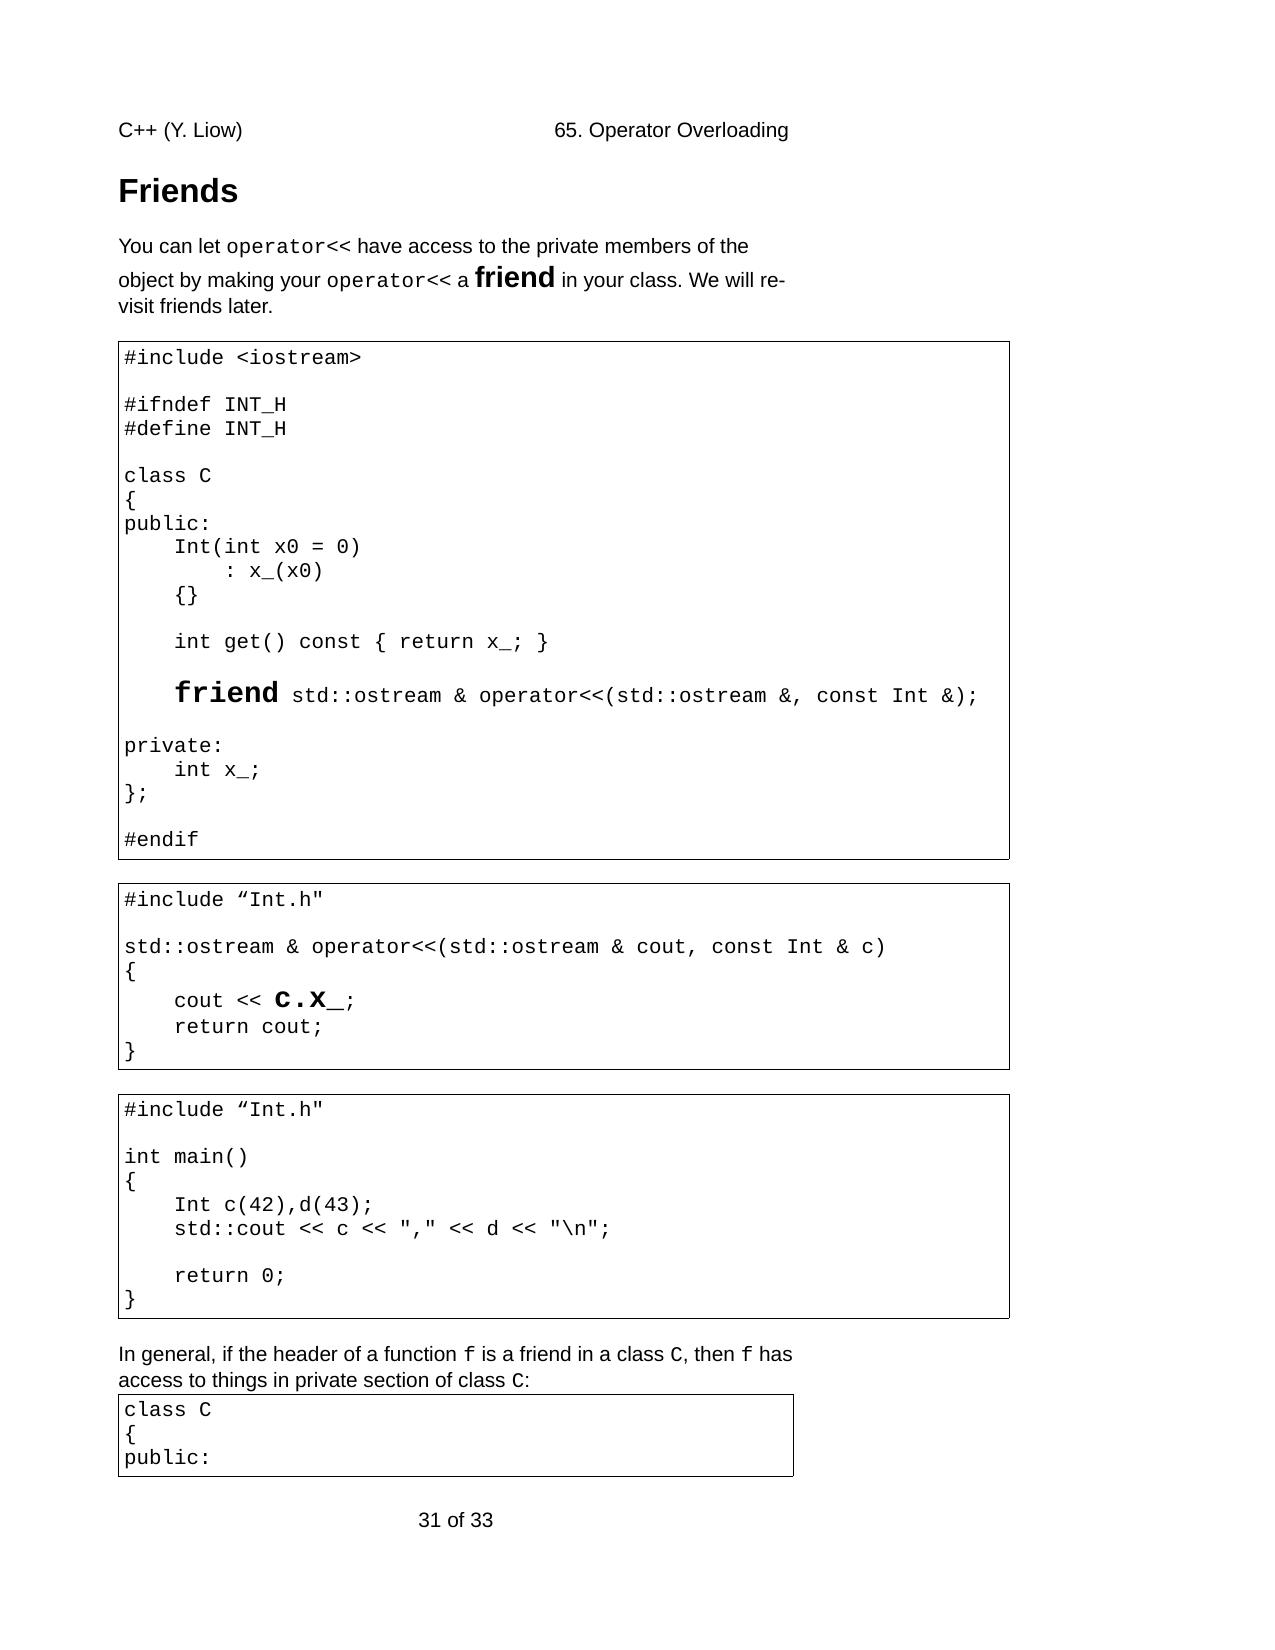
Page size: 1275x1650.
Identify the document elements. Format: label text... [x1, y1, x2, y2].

text In general, if the header of a function f is a friend in a class C, then f has access to things in private section of class C: [118, 1342, 793, 1393]
text You can let operator<< have access to the private members of the object by making your operator<< a friend in your class. We will re-visit friends later. [118, 234, 793, 317]
table_header #include “Int.h" std::ostream & operator<<(std::ostream & cout, const Int & c) { cout << c.x_; return cout; } [119, 884, 1009, 1069]
text Friends [118, 172, 793, 210]
table_header #include <iostream> #ifndef INT_H #define INT_H class C { public: Int(int x0 = 0) : x_(x0) {} int get() const { return x_; } friend std::ostream & operator<<(std::ostream &, const Int &); private: int x_; }; #endif [119, 342, 1009, 859]
table_header #include “Int.h" int main() { Int c(42),d(43); std::cout << c << "," << d << "\n"; return 0; } [119, 1095, 1009, 1318]
table_header class C { public: [119, 1395, 793, 1476]
